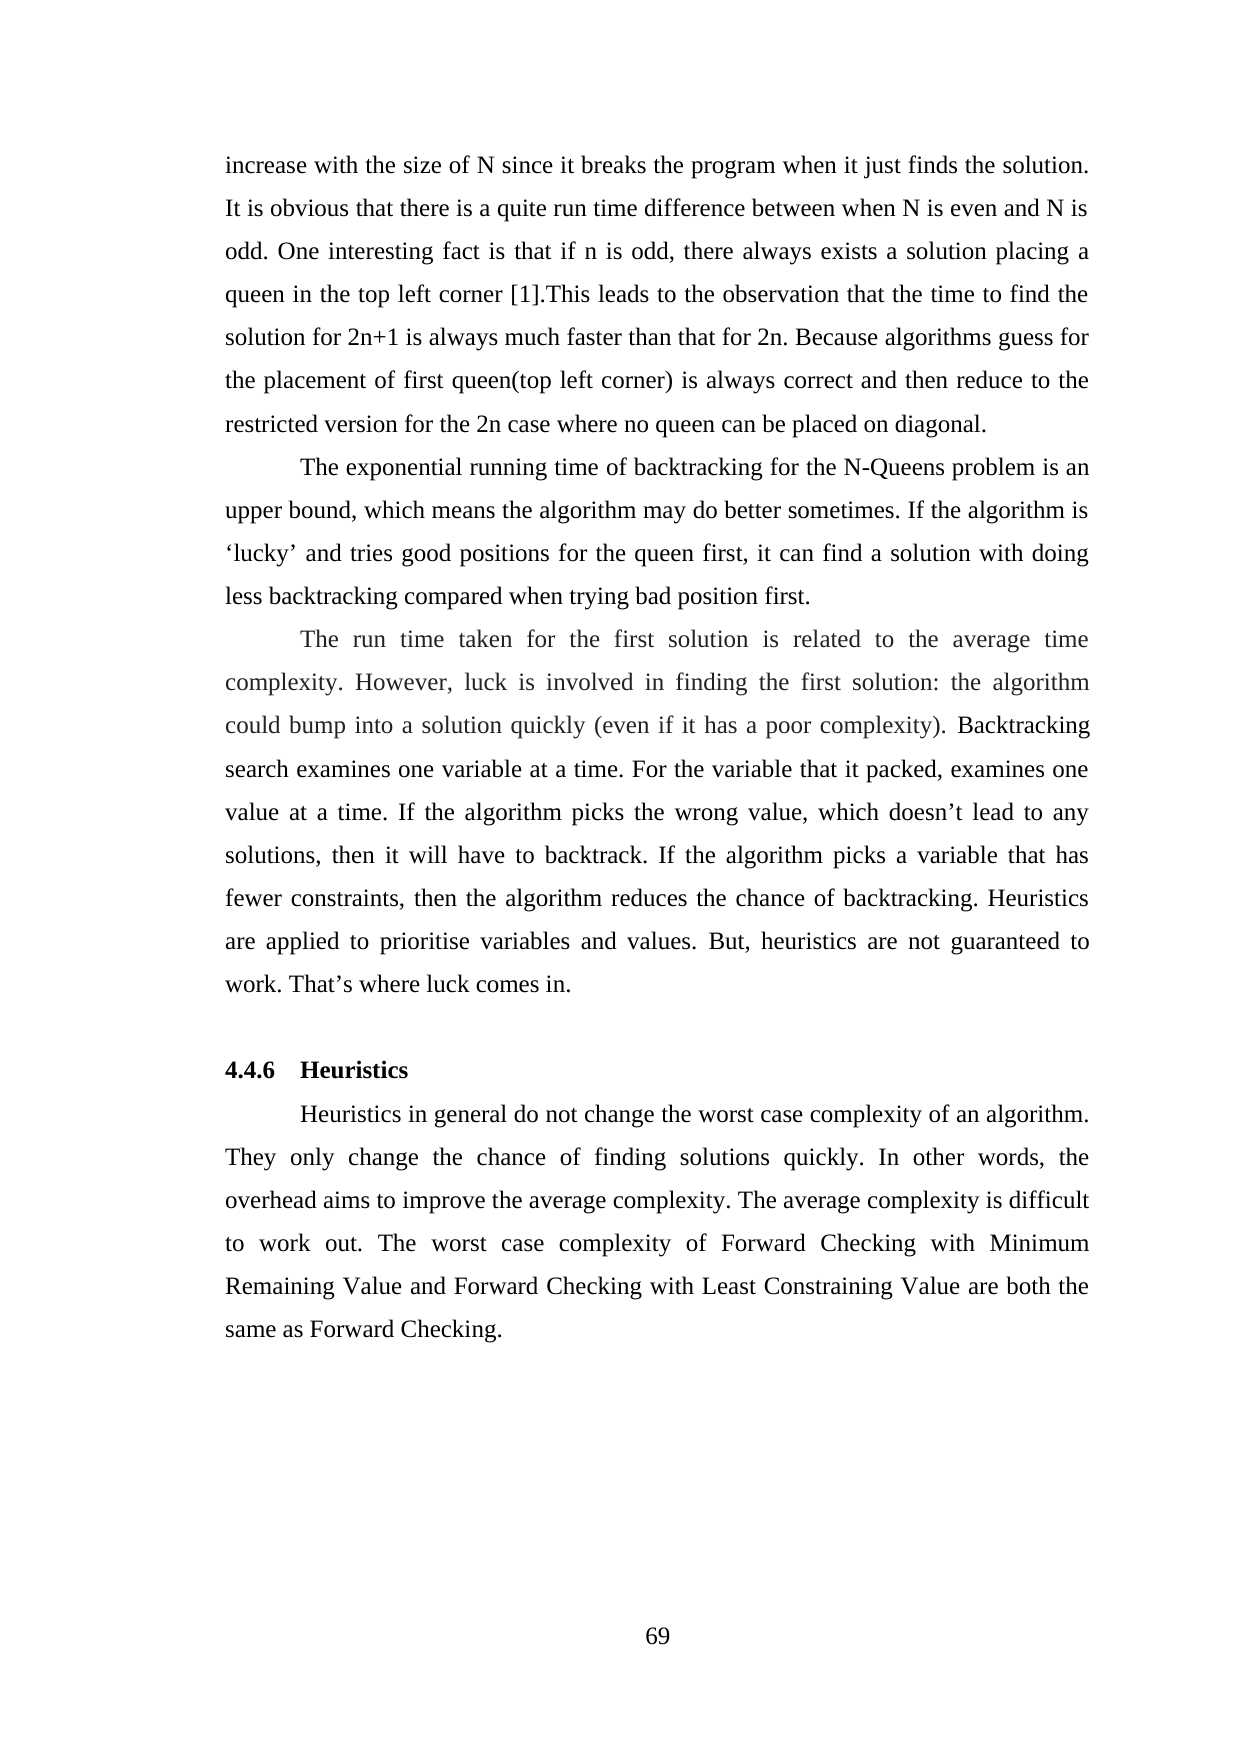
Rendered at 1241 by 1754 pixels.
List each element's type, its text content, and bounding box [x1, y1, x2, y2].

text 4.4.6 Heuristics [225, 1056, 1090, 1084]
text increase with the size of N since it breaks the program when it just finds the solution. It is obvious that there is a quite run time difference between when N is even and N is odd. One interesting fact is that if n is odd, there always exists a solution placing a queen in the top left corner [1].This leads to the observation that the time to find the solution for 2n+1 is always much faster than that for 2n. Because algorithms guess for the placement of first queen(top left corner) is always correct and then reduce to the restricted version for the 2n case where no queen can be placed on diagonal. [225, 150, 1090, 437]
text Heuristics in general do not change the worst case complexity of an algorithm. They only change the chance of finding solutions quickly. In other words, the overhead aims to improve the average complexity. The average complexity is difficult to work out. The worst case complexity of Forward Checking with Minimum Remaining Value and Forward Checking with Least Constraining Value are both the same as Forward Checking. [225, 1099, 1090, 1343]
text The run time taken for the first solution is related to the average time complexity. However, luck is involved in finding the first solution: the algorithm could bump into a solution quickly (even if it has a poor complexity). Backtracking search examines one variable at a time. For the variable that it packed, examines one value at a time. If the algorithm picks the wrong value, which doesn’t lead to any solutions, then it will have to backtrack. If the algorithm picks a variable that has fewer constraints, then the algorithm reduces the chance of backtracking. Heuristics are applied to prioritise variables and values. But, heuristics are not guaranteed to work. That’s where luck comes in. [225, 624, 1090, 998]
text The exponential running time of backtracking for the N-Queens problem is an upper bound, which means the algorithm may do better sometimes. If the algorithm is ‘lucky’ and tries good positions for the queen first, it can find a solution with doing less backtracking compared when trying bad position first. [225, 452, 1090, 610]
